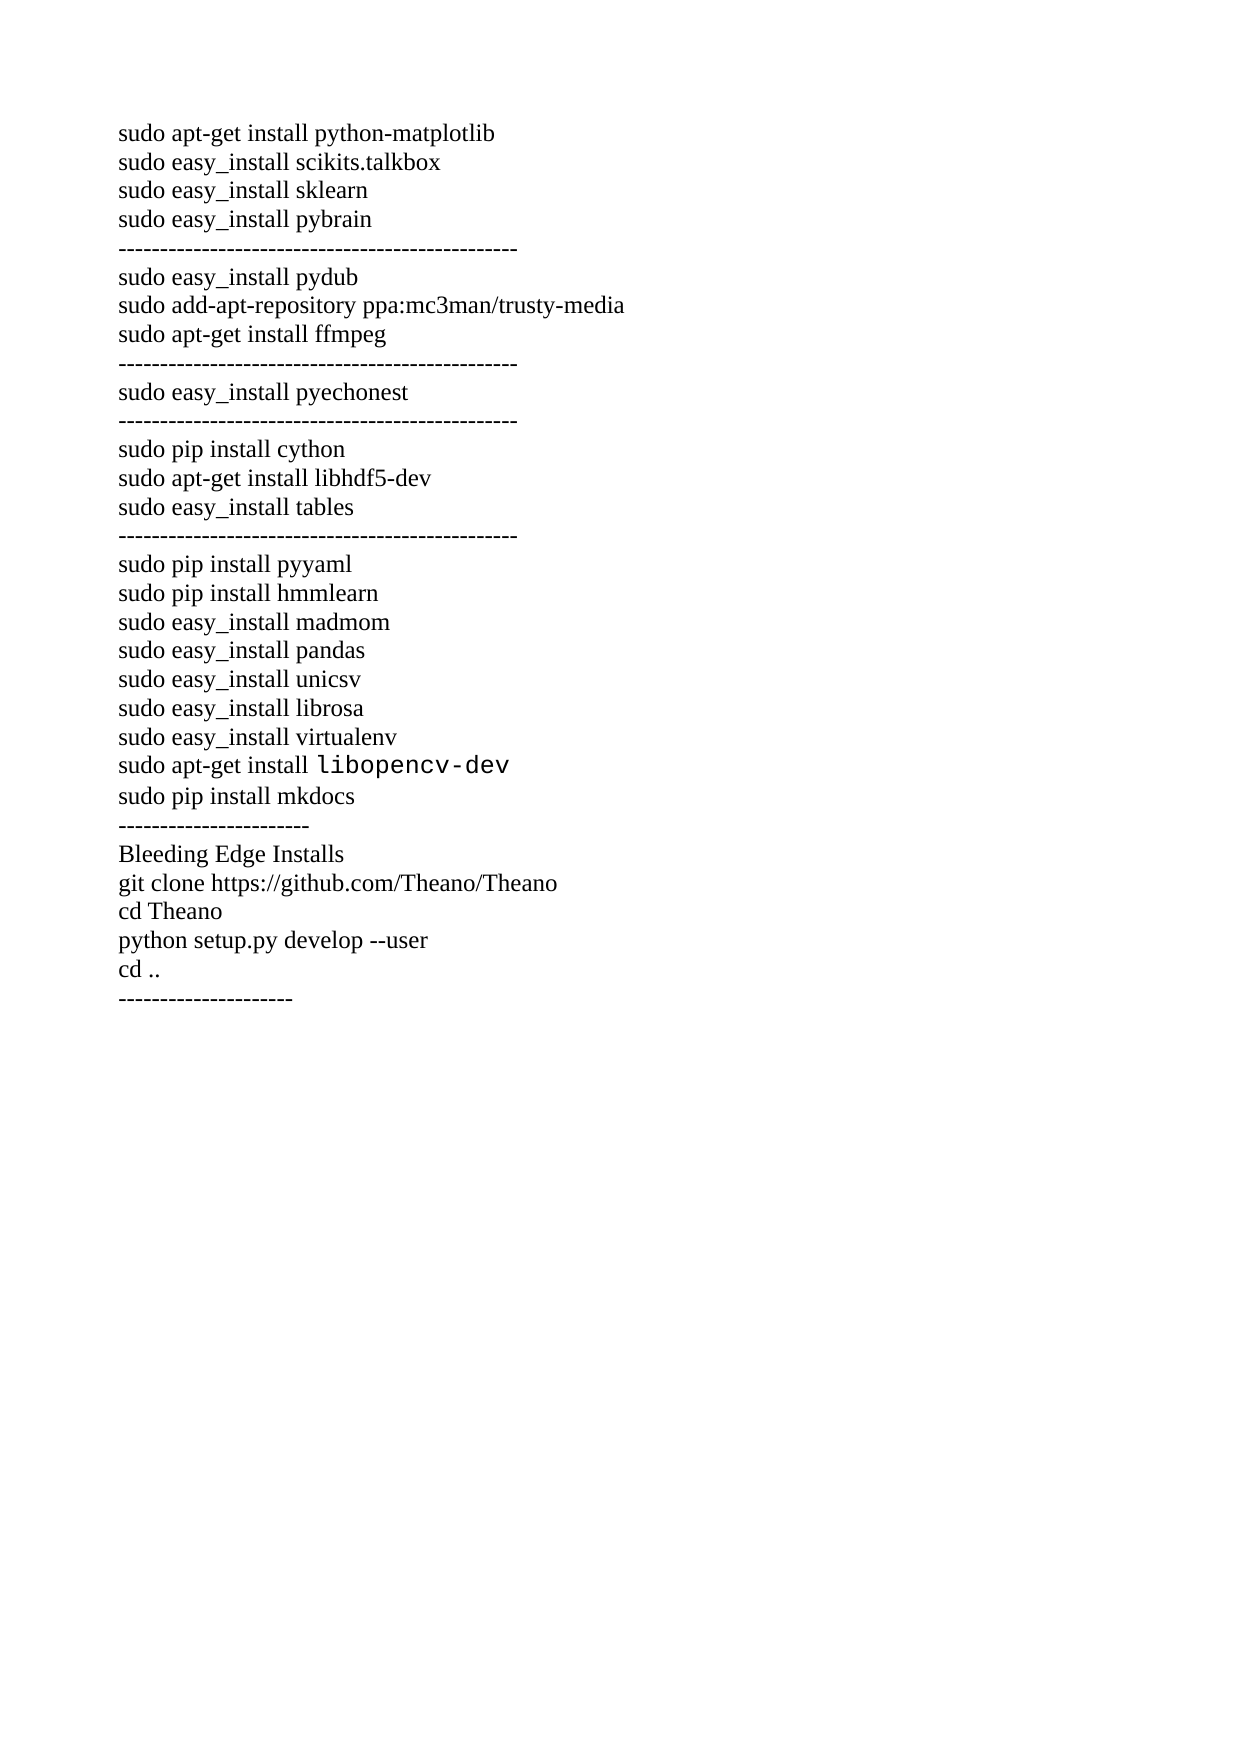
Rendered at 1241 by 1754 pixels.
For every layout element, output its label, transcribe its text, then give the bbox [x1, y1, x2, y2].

text sudo easy_install unicsv [118, 664, 1122, 693]
text sudo easy_install librosa [118, 693, 1122, 722]
text ------------------------------------------------ [118, 233, 1122, 262]
text sudo easy_install scikits.talkbox [118, 147, 1122, 176]
text sudo easy_install virtualenv [118, 722, 1122, 751]
text ------------------------------------------------ [118, 406, 1122, 434]
text sudo easy_install pyechonest [118, 377, 1122, 406]
text sudo easy_install sklearn [118, 176, 1122, 204]
text cd .. [118, 954, 1122, 983]
text Bleeding Edge Installs [118, 839, 1122, 868]
text sudo easy_install madmom [118, 607, 1122, 636]
text sudo apt-get install libopencv-dev [118, 751, 1122, 781]
text ----------------------- [118, 810, 1122, 839]
text sudo apt-get install libhdf5-dev [118, 463, 1122, 492]
text python setup.py develop --user [118, 925, 1122, 954]
text sudo easy_install pydub [118, 262, 1122, 291]
text sudo add-apt-repository ppa:mc3man/trusty-media [118, 291, 1122, 319]
text sudo apt-get install ffmpeg [118, 319, 1122, 348]
text sudo pip install hmmlearn [118, 578, 1122, 607]
text sudo pip install pyyaml [118, 549, 1122, 578]
text sudo pip install cython [118, 434, 1122, 463]
text cd Theano [118, 896, 1122, 925]
text sudo easy_install tables [118, 492, 1122, 521]
text git clone https://github.com/Theano/Theano [118, 868, 1122, 896]
text sudo apt-get install python-matplotlib [118, 118, 1122, 147]
text --------------------- [118, 983, 1122, 1011]
text sudo pip install mkdocs [118, 781, 1122, 810]
text ------------------------------------------------ [118, 348, 1122, 377]
text sudo easy_install pandas [118, 636, 1122, 664]
text ------------------------------------------------ [118, 521, 1122, 549]
text sudo easy_install pybrain [118, 204, 1122, 233]
